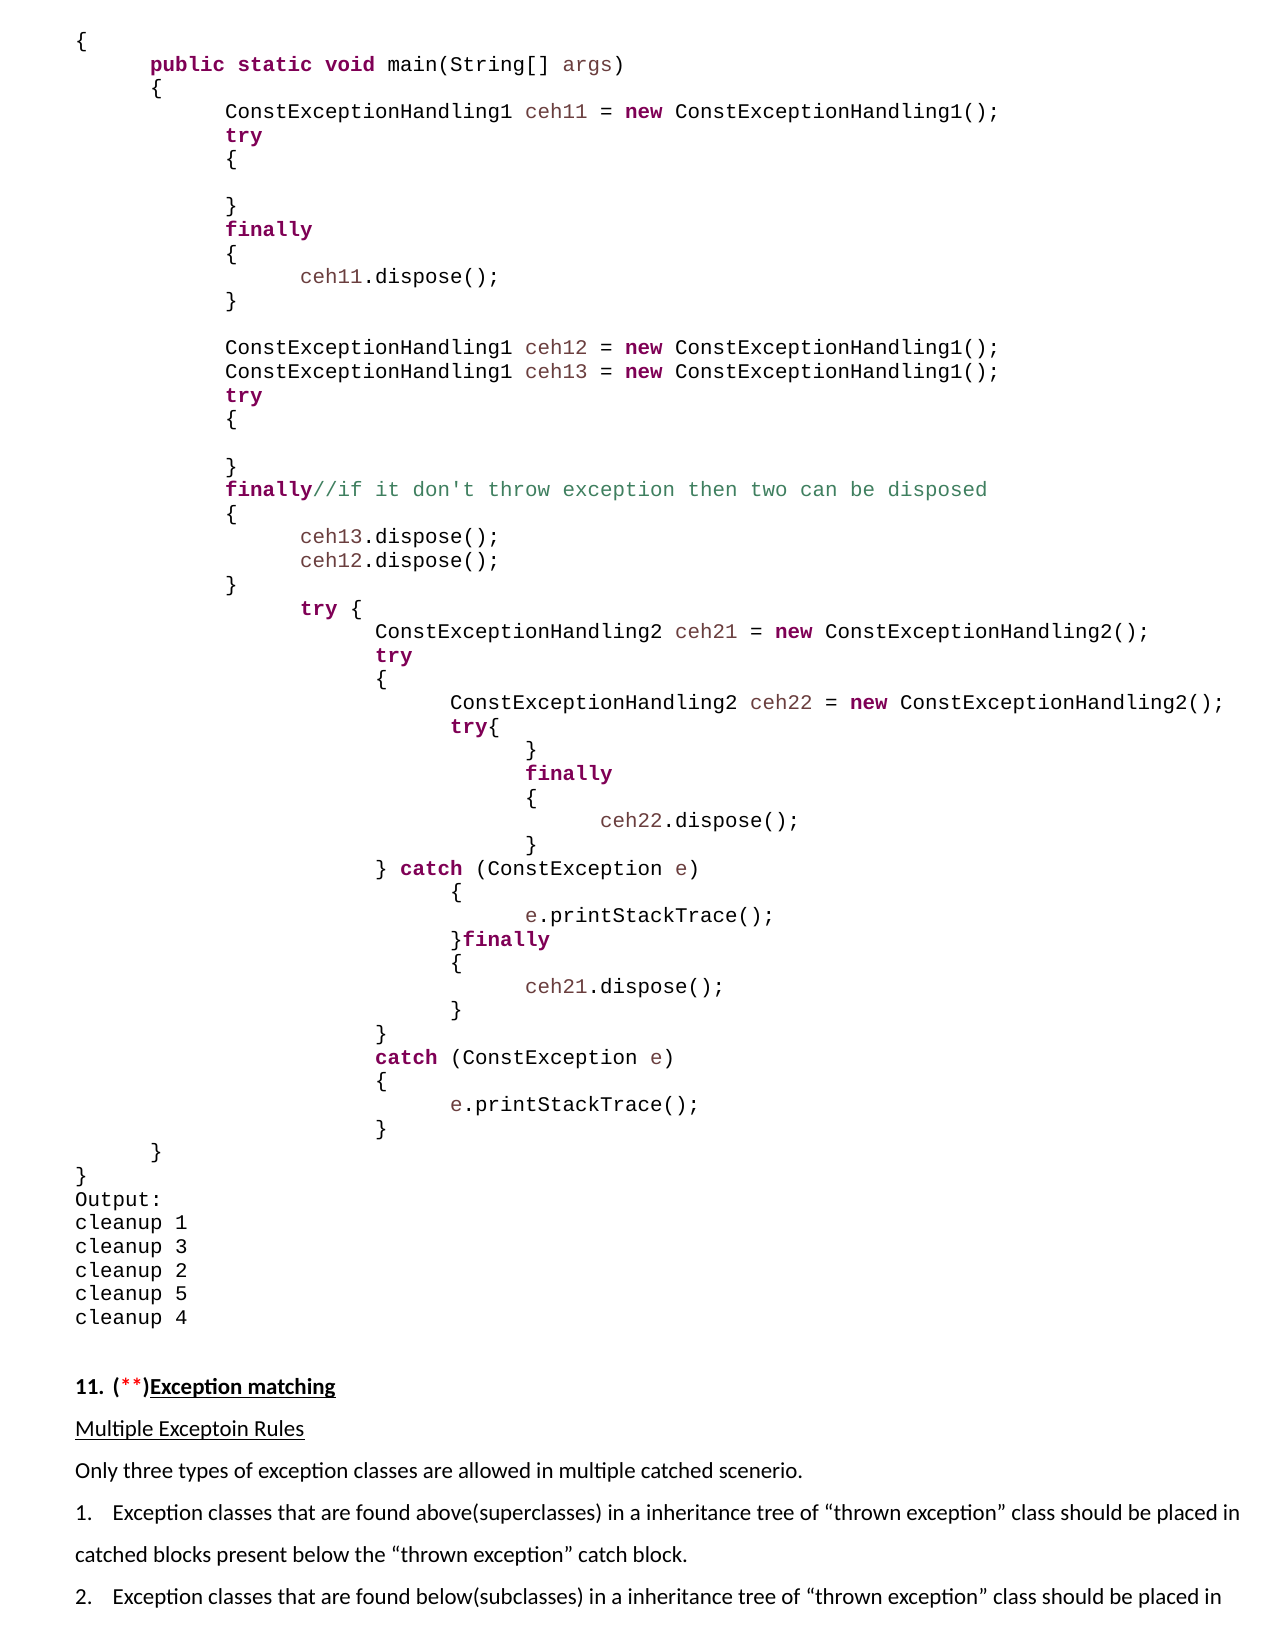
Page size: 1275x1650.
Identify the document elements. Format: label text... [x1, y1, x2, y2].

text { [75, 243, 1245, 266]
text try [75, 385, 1245, 408]
list 11. (**)Exception matching [75, 1372, 1245, 1401]
text finally [75, 763, 1245, 787]
text cleanup 4 [75, 1307, 1245, 1331]
text finally//if it don't throw exception then two can be disposed [75, 479, 1245, 503]
text { [75, 787, 1245, 810]
text ConstExceptionHandling2 ceh21 = new ConstExceptionHandling2(); [75, 621, 1245, 645]
text { [75, 148, 1245, 172]
text { [75, 668, 1245, 692]
text catch (ConstException e) [75, 1047, 1245, 1070]
text } [75, 739, 1245, 763]
text ceh22.dispose(); [75, 810, 1245, 834]
text } [75, 1165, 1245, 1189]
text } [75, 456, 1245, 479]
text } [75, 574, 1245, 597]
text ConstExceptionHandling1 ceh12 = new ConstExceptionHandling1(); [75, 337, 1245, 361]
text cleanup 5 [75, 1283, 1245, 1307]
text try{ [75, 716, 1245, 739]
text { [75, 952, 1245, 976]
text { [75, 881, 1245, 905]
text public static void main(String[] args) [75, 54, 1245, 77]
list Multiple Exceptoin Rules [75, 1414, 1245, 1442]
text e.printStackTrace(); [75, 1094, 1245, 1118]
text } [75, 290, 1245, 314]
text }finally [75, 928, 1245, 952]
text { [75, 30, 1245, 54]
text ConstExceptionHandling1 ceh13 = new ConstExceptionHandling1(); [75, 361, 1245, 385]
text } [75, 196, 1245, 219]
text { [75, 1070, 1245, 1094]
text { [75, 408, 1245, 432]
text } [75, 1118, 1245, 1141]
text { [75, 77, 1245, 101]
text ceh13.dispose(); [75, 527, 1245, 550]
text } catch (ConstException e) [75, 858, 1245, 881]
list Only three types of exception classes are allowed in multiple catched scenerio. [75, 1456, 1245, 1484]
text Output: [75, 1189, 1245, 1212]
list 1. Exception classes that are found above(superclasses) in a inheritance tree of “thrown exception” class should be placed in catched blocks present below the “thrown exception” catch block. [75, 1498, 1245, 1568]
text ConstExceptionHandling1 ceh11 = new ConstExceptionHandling1(); [75, 101, 1245, 124]
text ceh12.dispose(); [75, 550, 1245, 574]
text try [75, 645, 1245, 668]
text { [75, 503, 1245, 527]
text } [75, 1141, 1245, 1165]
text } [75, 834, 1245, 858]
text try [75, 124, 1245, 148]
text } [75, 999, 1245, 1023]
text finally [75, 219, 1245, 243]
text cleanup 1 [75, 1212, 1245, 1236]
text cleanup 3 [75, 1236, 1245, 1259]
text cleanup 2 [75, 1259, 1245, 1283]
text e.printStackTrace(); [75, 905, 1245, 928]
text } [75, 1023, 1245, 1047]
text try { [75, 597, 1245, 621]
text ConstExceptionHandling2 ceh22 = new ConstExceptionHandling2(); [75, 692, 1245, 716]
text ceh11.dispose(); [75, 266, 1245, 290]
list 2. Exception classes that are found below(subclasses) in a inheritance tree of “thrown exception” class should be placed in [75, 1582, 1245, 1610]
text ceh21.dispose(); [75, 976, 1245, 999]
